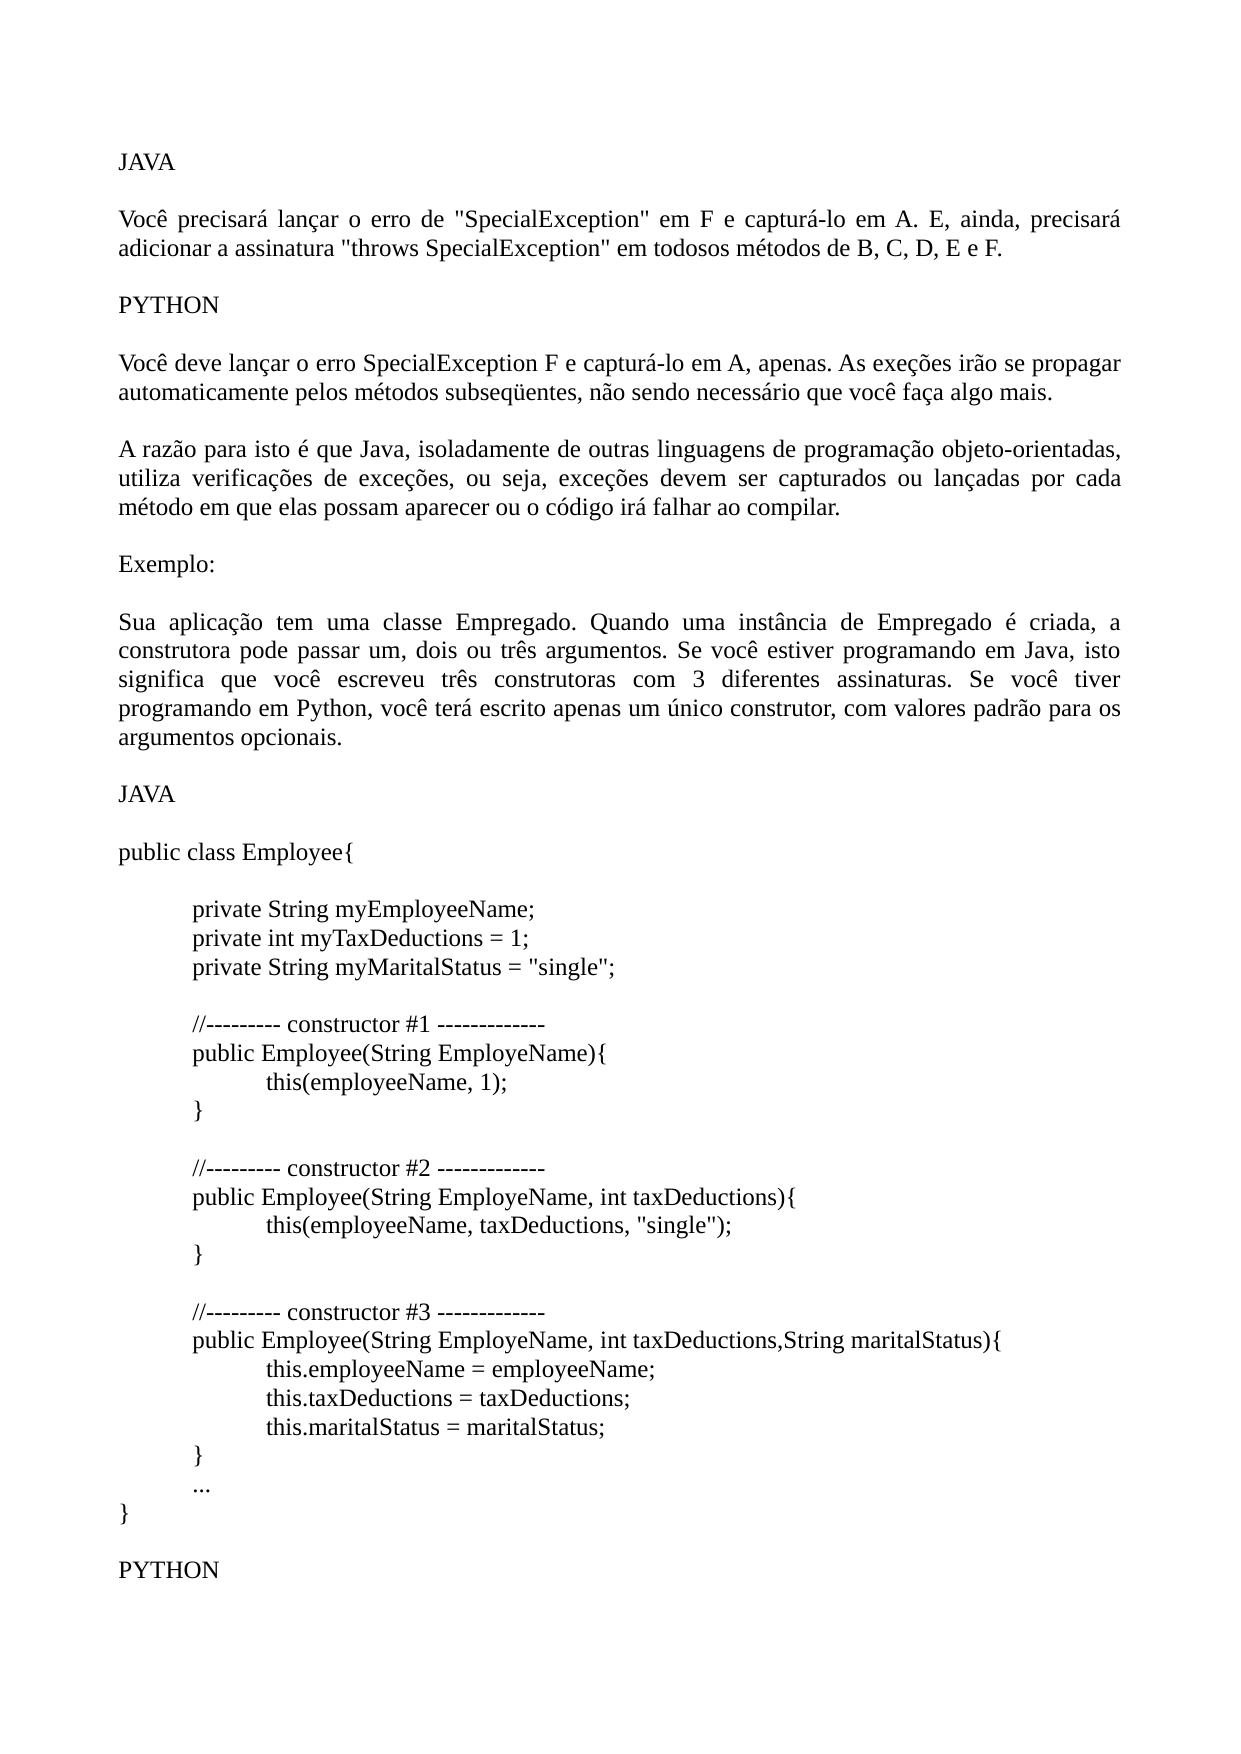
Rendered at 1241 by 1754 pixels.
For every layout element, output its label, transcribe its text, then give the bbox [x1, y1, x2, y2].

text ... [118, 1469, 1122, 1498]
text PYTHON [118, 291, 1122, 319]
text this.taxDeductions = taxDeductions; [118, 1383, 1122, 1412]
text this.maritalStatus = maritalStatus; [118, 1412, 1122, 1441]
text A razão para isto é que Java, isoladamente de outras linguagens de programação objeto-orientadas, utiliza verificações de exceções, ou seja, exceções devem ser capturados ou lançadas por cada método em que elas possam aparecer ou o código irá falhar ao compilar. [118, 434, 1122, 521]
text } [118, 1239, 1122, 1268]
text private String myEmployeeName; [118, 894, 1122, 923]
text //--------- constructor #2 ------------- [118, 1153, 1122, 1182]
text JAVA [118, 147, 1122, 176]
text } [118, 1096, 1122, 1124]
text public class Employee{ [118, 837, 1122, 866]
text this.employeeName = employeeName; [118, 1354, 1122, 1383]
text Você precisará lançar o erro de "SpecialException" em F e capturá-lo em A. E, ainda, precisará adicionar a assinatura "throws SpecialException" em todosos métodos de B, C, D, E e F. [118, 204, 1122, 262]
text public Employee(String EmployeName, int taxDeductions){ [118, 1182, 1122, 1211]
text private int myTaxDeductions = 1; [118, 923, 1122, 952]
text //--------- constructor #3 ------------- [118, 1297, 1122, 1326]
text public Employee(String EmployeName){ [118, 1038, 1122, 1067]
text Você deve lançar o erro SpecialException F e capturá-lo em A, apenas. As exeções irão se propagar automaticamente pelos métodos subseqüentes, não sendo necessário que você faça algo mais. [118, 348, 1122, 406]
text JAVA [118, 779, 1122, 808]
text PYTHON [118, 1556, 1122, 1584]
text private String myMaritalStatus = "single"; [118, 952, 1122, 981]
text this(employeeName, taxDeductions, "single"); [118, 1211, 1122, 1239]
text Sua aplicação tem uma classe Empregado. Quando uma instância de Empregado é criada, a construtora pode passar um, dois ou três argumentos. Se você estiver programando em Java, isto significa que você escreveu três construtoras com 3 diferentes assinaturas. Se você tiver programando em Python, você terá escrito apenas um único construtor, com valores padrão para os argumentos opcionais. [118, 607, 1122, 751]
text } [118, 1498, 1122, 1527]
text this(employeeName, 1); [118, 1067, 1122, 1096]
text Exemplo: [118, 549, 1122, 578]
text public Employee(String EmployeName, int taxDeductions,String maritalStatus){ [118, 1326, 1122, 1354]
text //--------- constructor #1 ------------- [118, 1009, 1122, 1038]
text } [118, 1441, 1122, 1469]
